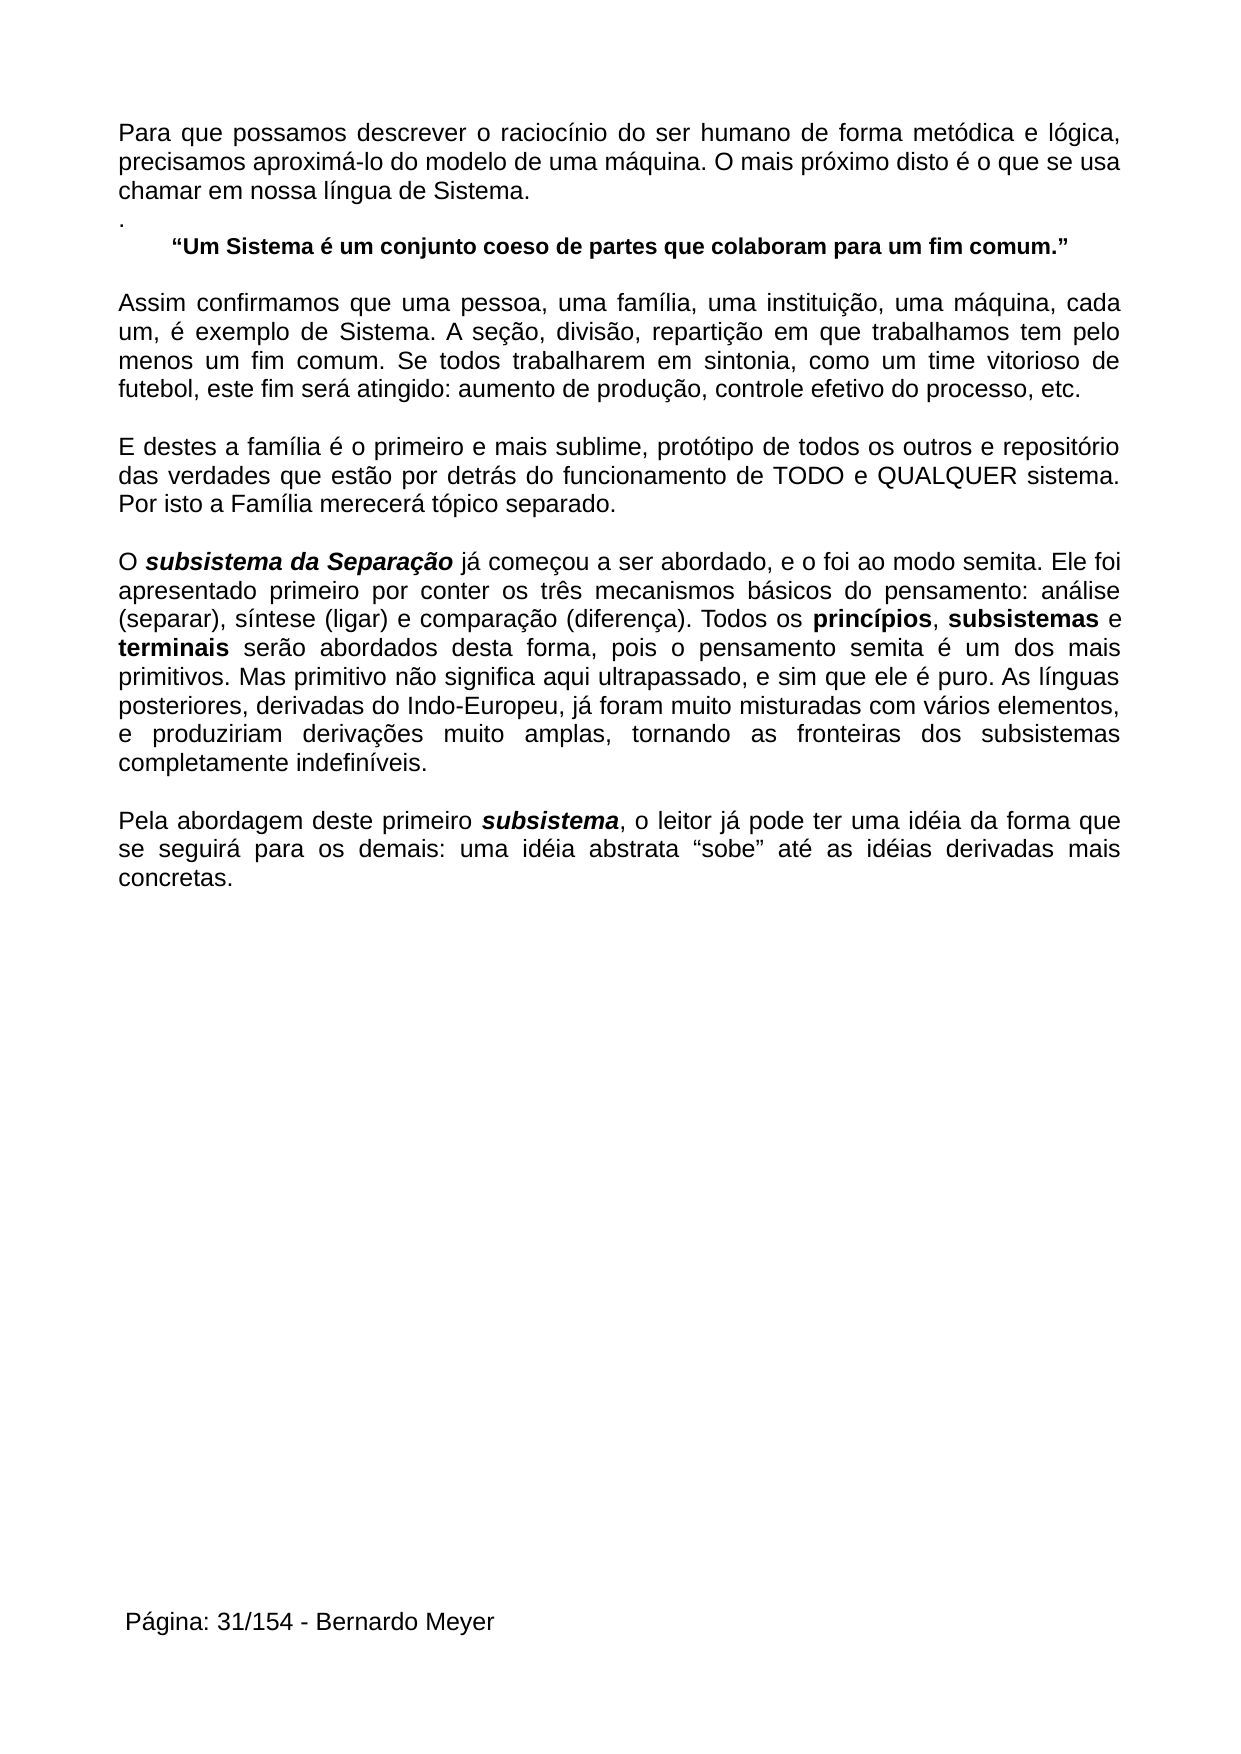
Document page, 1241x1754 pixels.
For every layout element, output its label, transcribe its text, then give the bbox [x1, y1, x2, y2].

text E destes a família é o primeiro e mais sublime, protótipo de todos os outros e repositório das verdades que estão por detrás do funcionamento de TODO e QUALQUER sistema. Por isto a Família merecerá tópico separado. [118, 432, 1122, 518]
text Pela abordagem deste primeiro subsistema, o leitor já pode ter uma idéia da forma que se seguirá para os demais: uma idéia abstrata “sobe” até as idéias derivadas mais concretas. [118, 806, 1122, 892]
text Assim confirmamos que uma pessoa, uma família, uma instituição, uma máquina, cada um, é exemplo de Sistema. A seção, divisão, repartição em que trabalhamos tem pelo menos um fim comum. Se todos trabalharem em sintonia, como um time vitorioso de futebol, este fim será atingido: aumento de produção, controle efetivo do processo, etc. [118, 288, 1122, 403]
text . [118, 204, 1122, 233]
text Para que possamos descrever o raciocínio do ser humano de forma metódica e lógica, precisamos aproximá-lo do modelo de uma máquina. O mais próximo disto é o que se usa chamar em nossa língua de Sistema. [118, 118, 1122, 204]
text “Um Sistema é um conjunto coeso de partes que colaboram para um fim comum.” [118, 233, 1122, 259]
text O subsistema da Separação já começou a ser abordado, e o foi ao modo semita. Ele foi apresentado primeiro por conter os três mecanismos básicos do pensamento: análise (separar), síntese (ligar) e comparação (diferença). Todos os princípios, subsistemas e terminais serão abordados desta forma, pois o pensamento semita é um dos mais primitivos. Mas primitivo não significa aqui ultrapassado, e sim que ele é puro. As línguas posteriores, derivadas do Indo-Europeu, já foram muito misturadas com vários elementos, e produziriam derivações muito amplas, tornando as fronteiras dos subsistemas completamente indefiníveis. [118, 547, 1122, 777]
